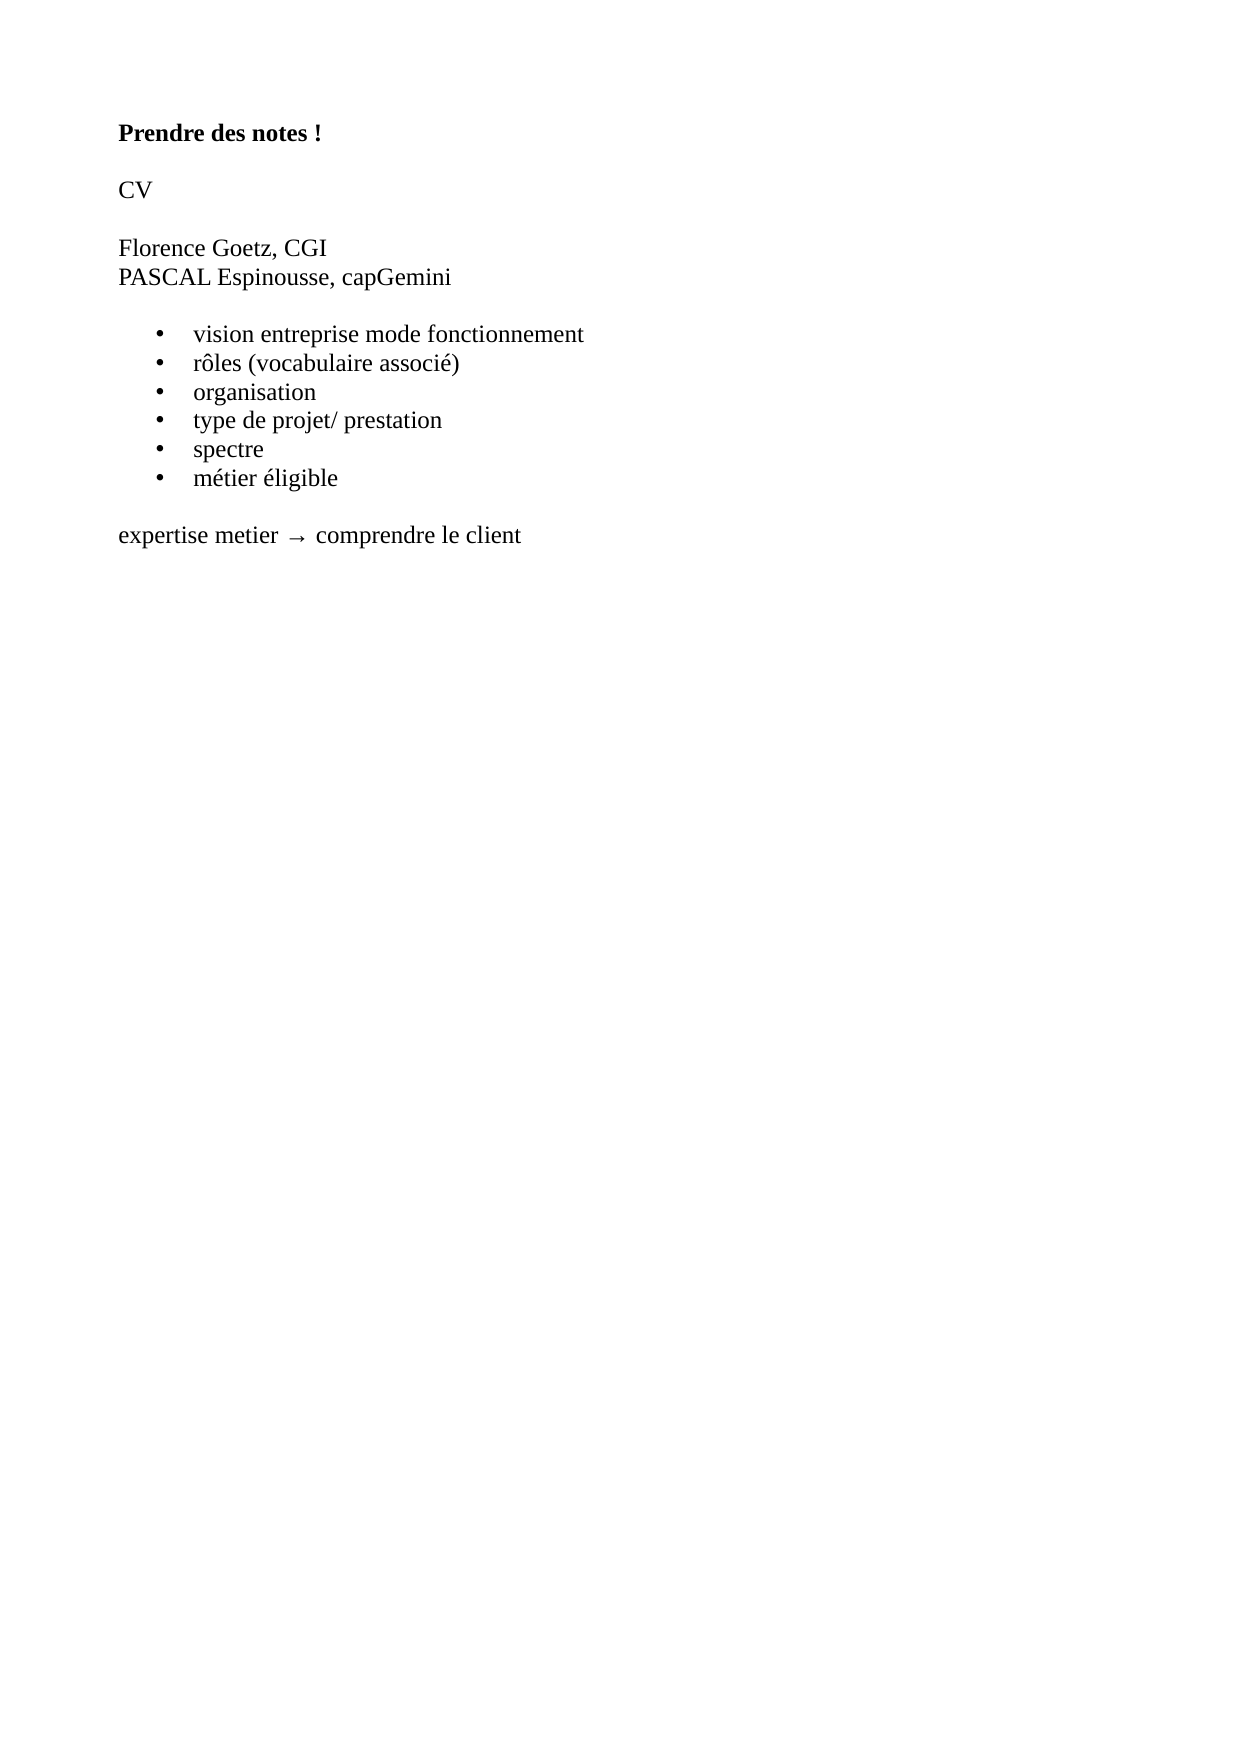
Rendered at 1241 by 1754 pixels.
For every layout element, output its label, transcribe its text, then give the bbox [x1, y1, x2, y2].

text Florence Goetz, CGI [118, 233, 1122, 262]
text PASCAL Espinousse, capGemini [118, 262, 1122, 291]
list type de projet/ prestation [156, 406, 1122, 434]
list organisation [156, 377, 1122, 406]
text expertise metier → comprendre le client [118, 521, 1122, 549]
list métier éligible [156, 463, 1122, 492]
list vision entreprise mode fonctionnement [156, 319, 1122, 348]
text Prendre des notes ! [118, 118, 1122, 147]
text CV [118, 176, 1122, 204]
list spectre [156, 434, 1122, 463]
list rôles (vocabulaire associé) [156, 348, 1122, 377]
